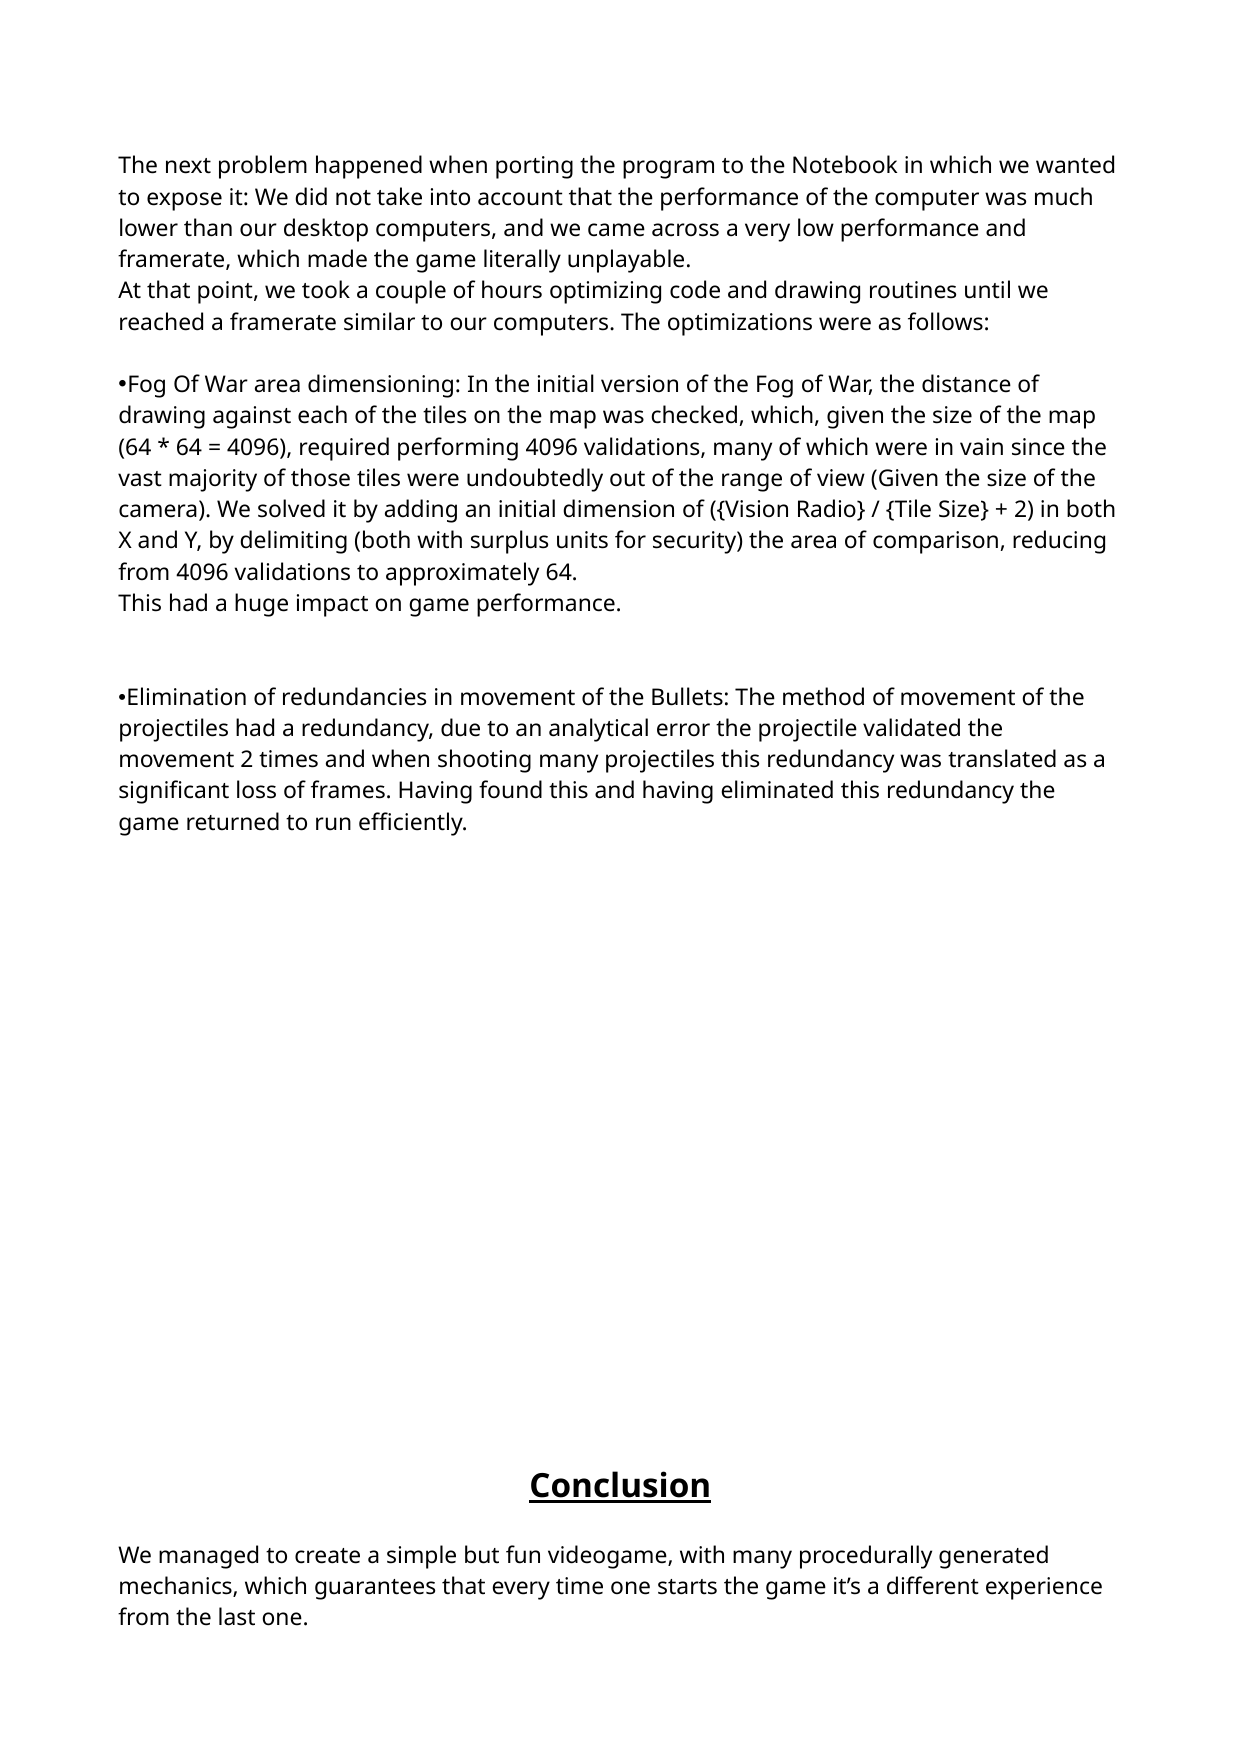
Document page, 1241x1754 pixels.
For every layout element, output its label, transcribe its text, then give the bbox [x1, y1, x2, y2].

text At that point, we took a couple of hours optimizing code and drawing routines until we reached a framerate similar to our computers. The optimizations were as follows: [118, 274, 1122, 337]
list Elimination of redundancies in movement of the Bullets: The method of movement of the projectiles had a redundancy, due to an analytical error the projectile validated the movement 2 times and when shooting many projectiles this redundancy was translated as a significant loss of frames. Having found this and having eliminated this redundancy the game returned to run efficiently. [118, 681, 1122, 837]
text The next problem happened when porting the program to the Notebook in which we wanted to expose it: We did not take into account that the performance of the computer was much lower than our desktop computers, and we came across a very low performance and framerate, which made the game literally unplayable. [118, 149, 1122, 274]
text Conclusion [118, 1462, 1122, 1507]
list Fog Of War area dimensioning: In the initial version of the Fog of War, the distance of drawing against each of the tiles on the map was checked, which, given the size of the map (64 * 64 = 4096), required performing 4096 validations, many of which were in vain since the vast majority of those tiles were undoubtedly out of the range of view (Given the size of the camera). We solved it by adding an initial dimension of ({Vision Radio} / {Tile Size} + 2) in both X and Y, by delimiting (both with surplus units for security) the area of ​​comparison, reducing from 4096 validations to approximately 64. [118, 368, 1122, 587]
text This had a huge impact on game performance. [118, 587, 1122, 618]
text We managed to create a simple but fun videogame, with many procedurally generated mechanics, which guarantees that every time one starts the game it’s a different experience from the last one. [118, 1538, 1122, 1632]
